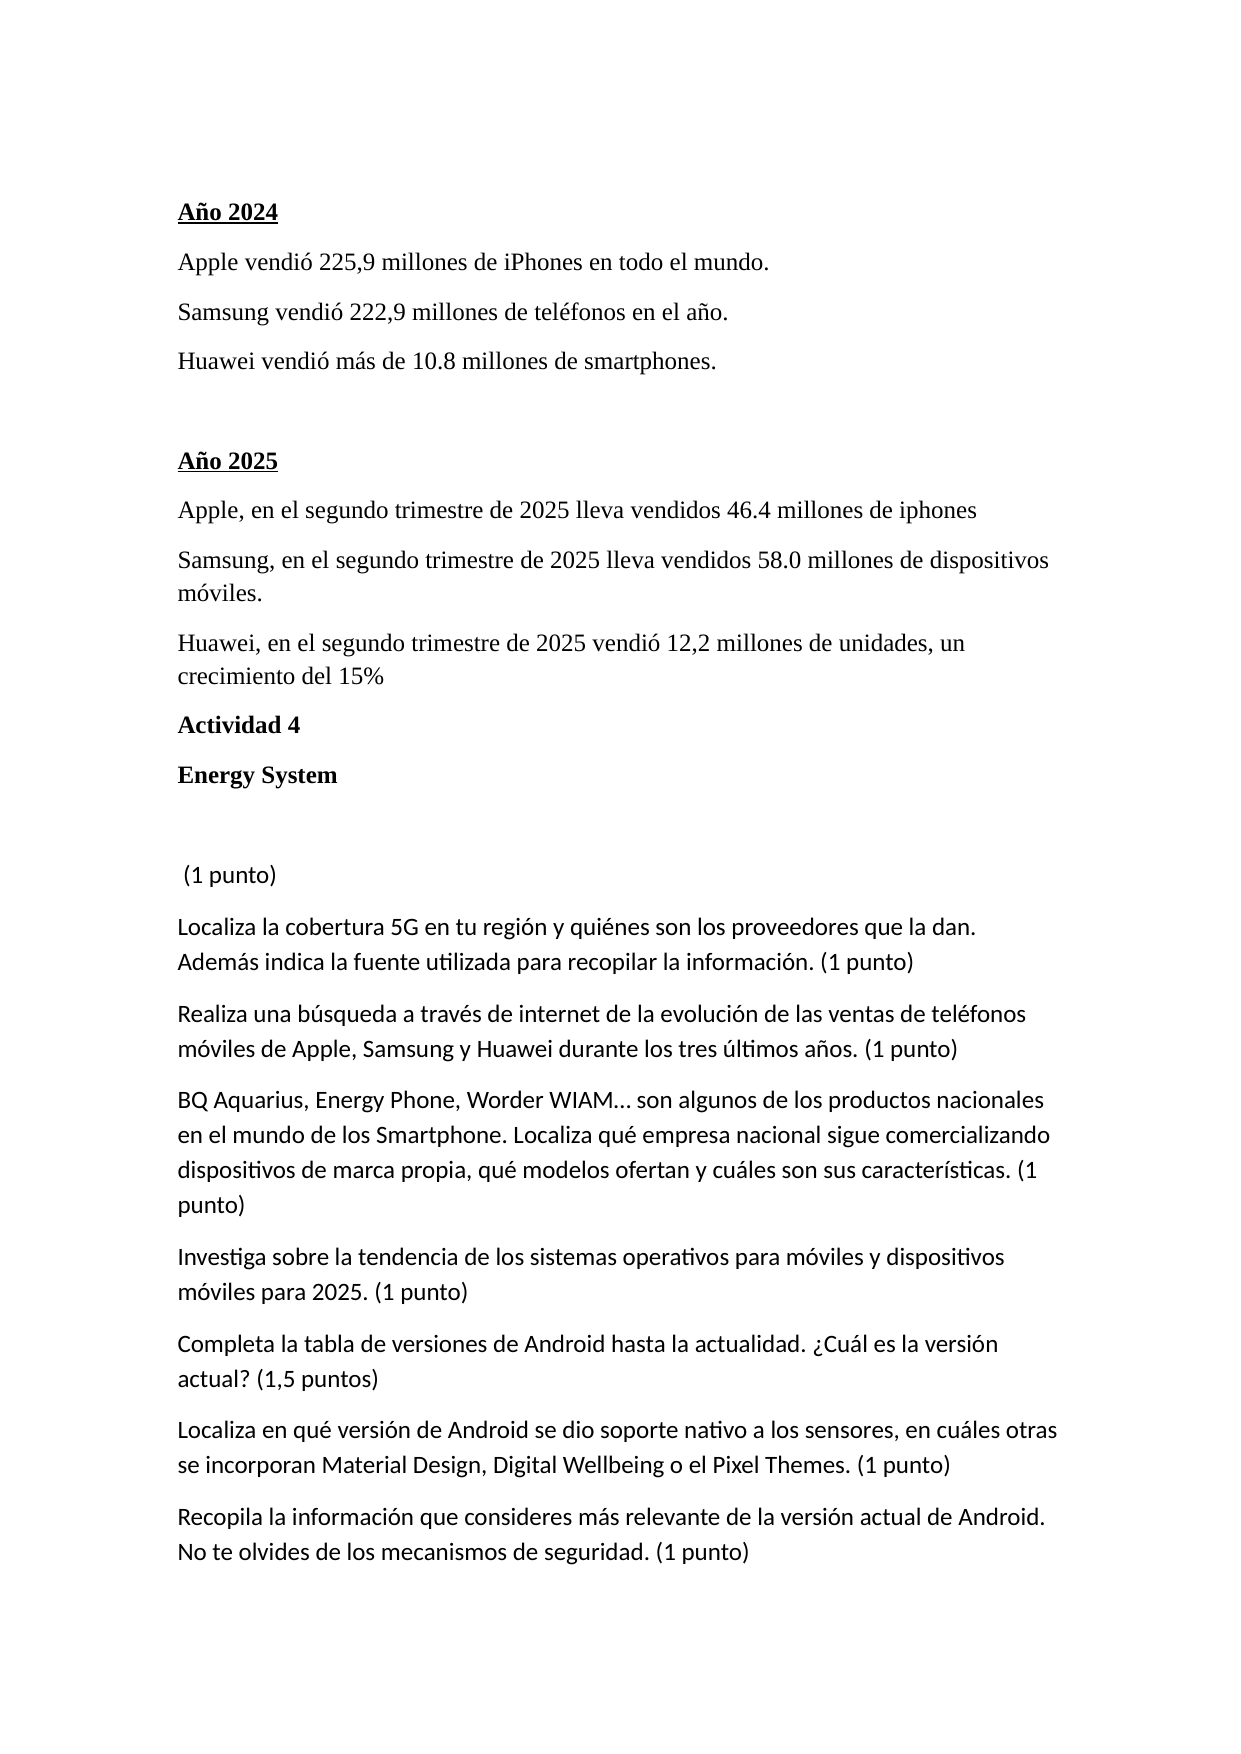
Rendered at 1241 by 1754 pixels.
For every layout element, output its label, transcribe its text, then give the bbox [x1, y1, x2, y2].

text Huawei vendió más de 10.8 millones de smartphones. [177, 346, 1063, 375]
text Completa la tabla de versiones de Android hasta la actualidad. ¿Cuál es la versión actual? (1,5 puntos) [177, 1328, 1063, 1393]
text Huawei, en el segundo trimestre de 2025 vendió 12,2 millones de unidades, un crecimiento del 15% [177, 628, 1063, 689]
text Recopila la información que consideres más relevante de la versión actual de Android. No te olvides de los mecanismos de seguridad. (1 punto) [177, 1501, 1063, 1567]
text Localiza en qué versión de Android se dio soporte nativo a los sensores, en cuáles otras se incorporan Material Design, Digital Wellbeing o el Pixel Themes. (1 punto) [177, 1414, 1063, 1480]
text Samsung vendió 222,9 millones de teléfonos en el año. [177, 297, 1063, 325]
text (1 punto) [177, 859, 1063, 890]
text Apple, en el segundo trimestre de 2025 lleva vendidos 46.4 millones de iphones [177, 495, 1063, 524]
text Año 2025 [177, 446, 1063, 474]
text Año 2024 [177, 197, 1063, 226]
text Actividad 4 [177, 711, 1063, 739]
text Localiza la cobertura 5G en tu región y quiénes son los proveedores que la dan. Además indica la fuente utilizada para recopilar la información. (1 punto) [177, 911, 1063, 977]
text Investiga sobre la tendencia de los sistemas operativos para móviles y dispositivos móviles para 2025. (1 punto) [177, 1241, 1063, 1307]
text Realiza una búsqueda a través de internet de la evolución de las ventas de teléfonos móviles de Apple, Samsung y Huawei durante los tres últimos años. (1 punto) [177, 998, 1063, 1063]
text Apple vendió 225,9 millones de iPhones en todo el mundo. [177, 247, 1063, 276]
text Energy System [177, 760, 1063, 789]
text Samsung, en el segundo trimestre de 2025 lleva vendidos 58.0 millones de dispositivos móviles. [177, 545, 1063, 607]
text BQ Aquarius, Energy Phone, Worder WIAM… son algunos de los productos nacionales en el mundo de los Smartphone. Localiza qué empresa nacional sigue comercializando dispositivos de marca propia, qué modelos ofertan y cuáles son sus características. (1 punto) [177, 1084, 1063, 1220]
